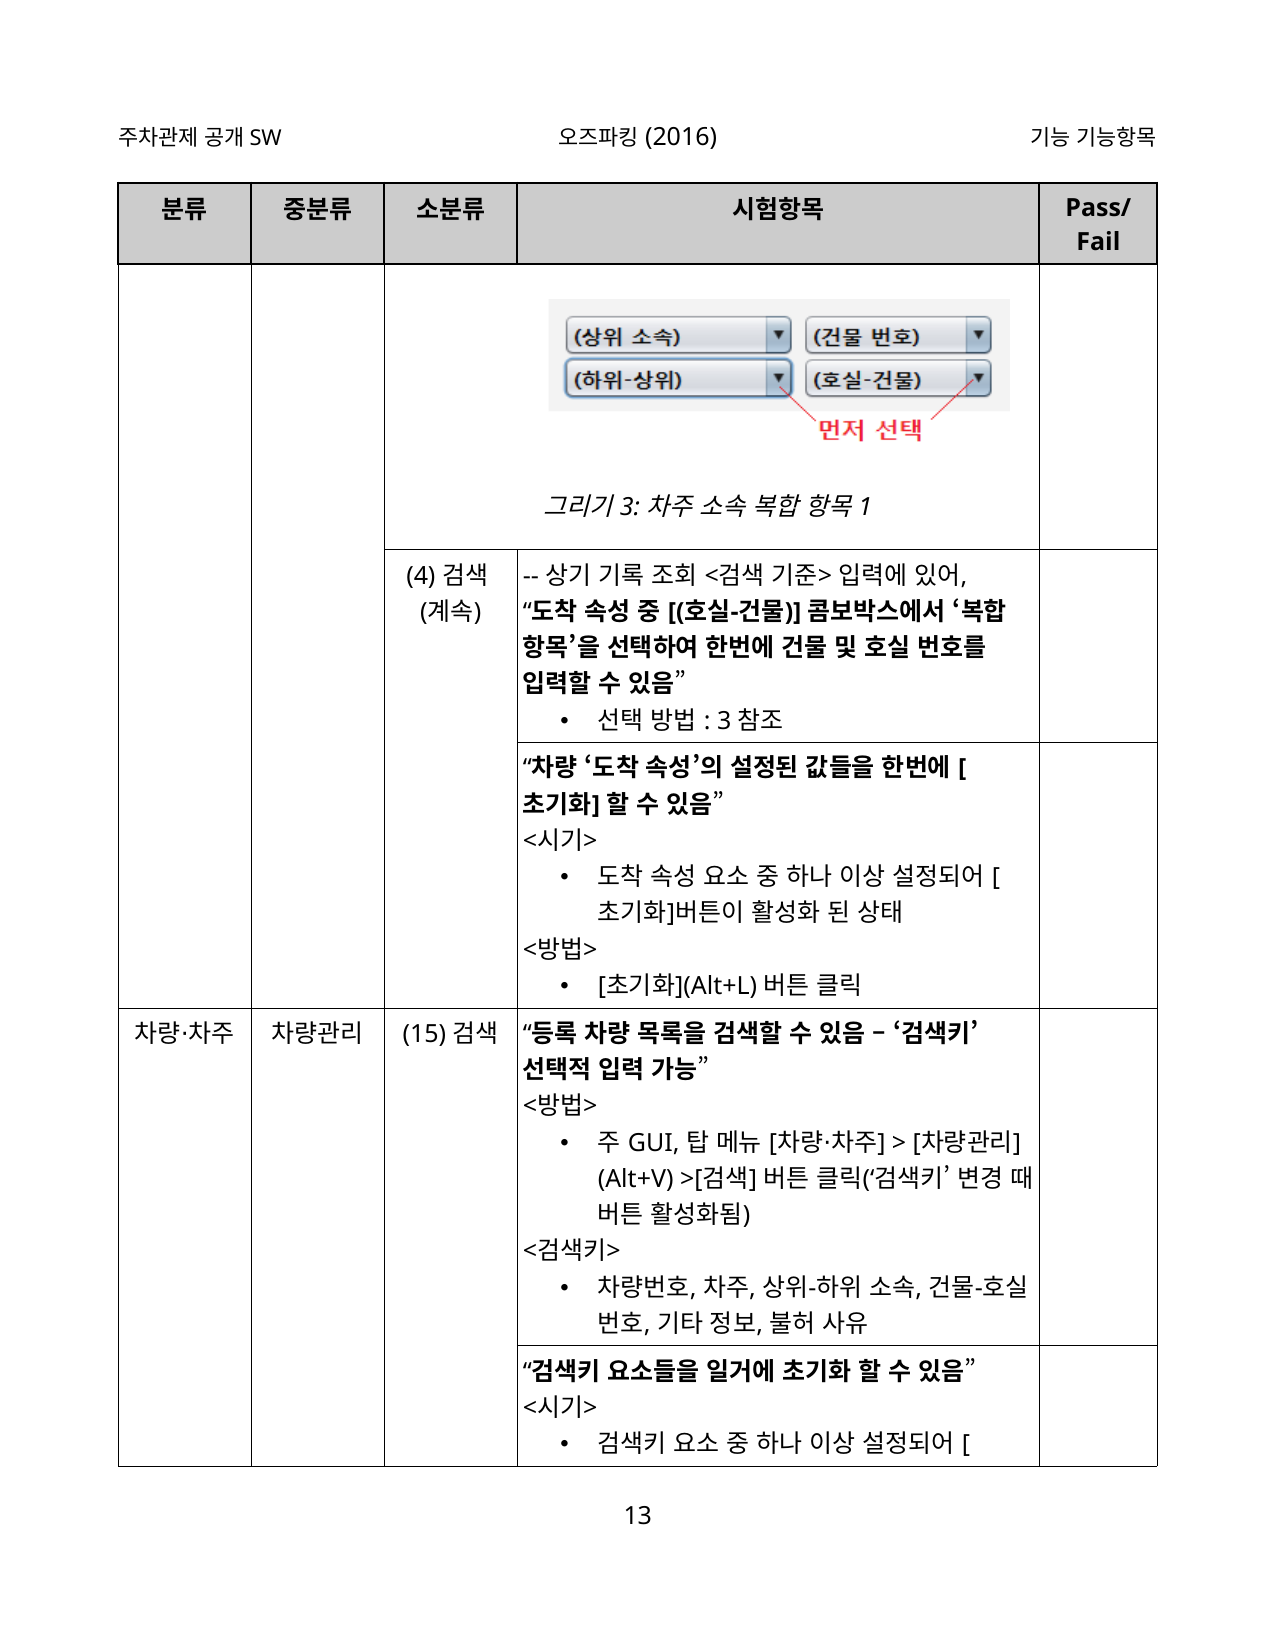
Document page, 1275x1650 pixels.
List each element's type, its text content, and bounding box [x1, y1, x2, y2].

table_cell [119, 265, 251, 1007]
table_header 중분류 [252, 184, 383, 263]
table_cell (15) 검색 [385, 1009, 517, 1466]
table_cell 차량⋅차주 [119, 1009, 251, 1466]
table_cell [385, 265, 1039, 549]
table_cell (4) 검색 (계속) [385, 550, 517, 1007]
table_cell [1040, 265, 1157, 549]
table_cell “검색키 요소들을 일거에 초기화 할 수 있음” <시기> 검색키 요소 중 하나 이상 설정되어 [ [518, 1346, 1039, 1466]
table_cell -- 상기 기록 조회 <검색 기준> 입력에 있어, “도착 속성 중 [(호실-건물)] 콤보박스에서 ‘복합 항목’을 선택하여 한번에 건물 및 호실 번호를 입력할 수 있음” 선택 방법 : 3 참조 [518, 550, 1039, 742]
table_cell [1040, 1346, 1157, 1466]
table_cell [1040, 743, 1157, 1007]
table_cell “차량 ‘도착 속성’의 설정된 값들을 한번에 [초기화] 할 수 있음” <시기> 도착 속성 요소 중 하나 이상 설정되어 [초기화]버튼이 활성화 된 상태 <방법> [초기화](Alt+L) 버튼 클릭 [518, 743, 1039, 1007]
table_cell “등록 차량 목록을 검색할 수 있음 – ‘검색키’ 선택적 입력 가능” <방법> 주 GUI, 탑 메뉴 [차량⋅차주] > [차량관리](Alt+V) >[검색] 버튼 클릭(‘검색키’ 변경 때 버튼 활성화됨) <검색키> 차량번호, 차주, 상위-하위 소속, 건물-호실 번호, 기타 정보, 불허 사유 [518, 1009, 1039, 1345]
table_cell 차량관리 [252, 1009, 384, 1466]
table_header 소분류 [385, 184, 516, 263]
table_header Pass/Fail [1040, 184, 1156, 263]
table_cell [1040, 1009, 1157, 1345]
table_cell [252, 265, 384, 1007]
table_header 시험항목 [518, 184, 1038, 263]
table_header 분류 [119, 184, 250, 263]
picture [548, 299, 1010, 453]
table_cell [1040, 550, 1157, 742]
